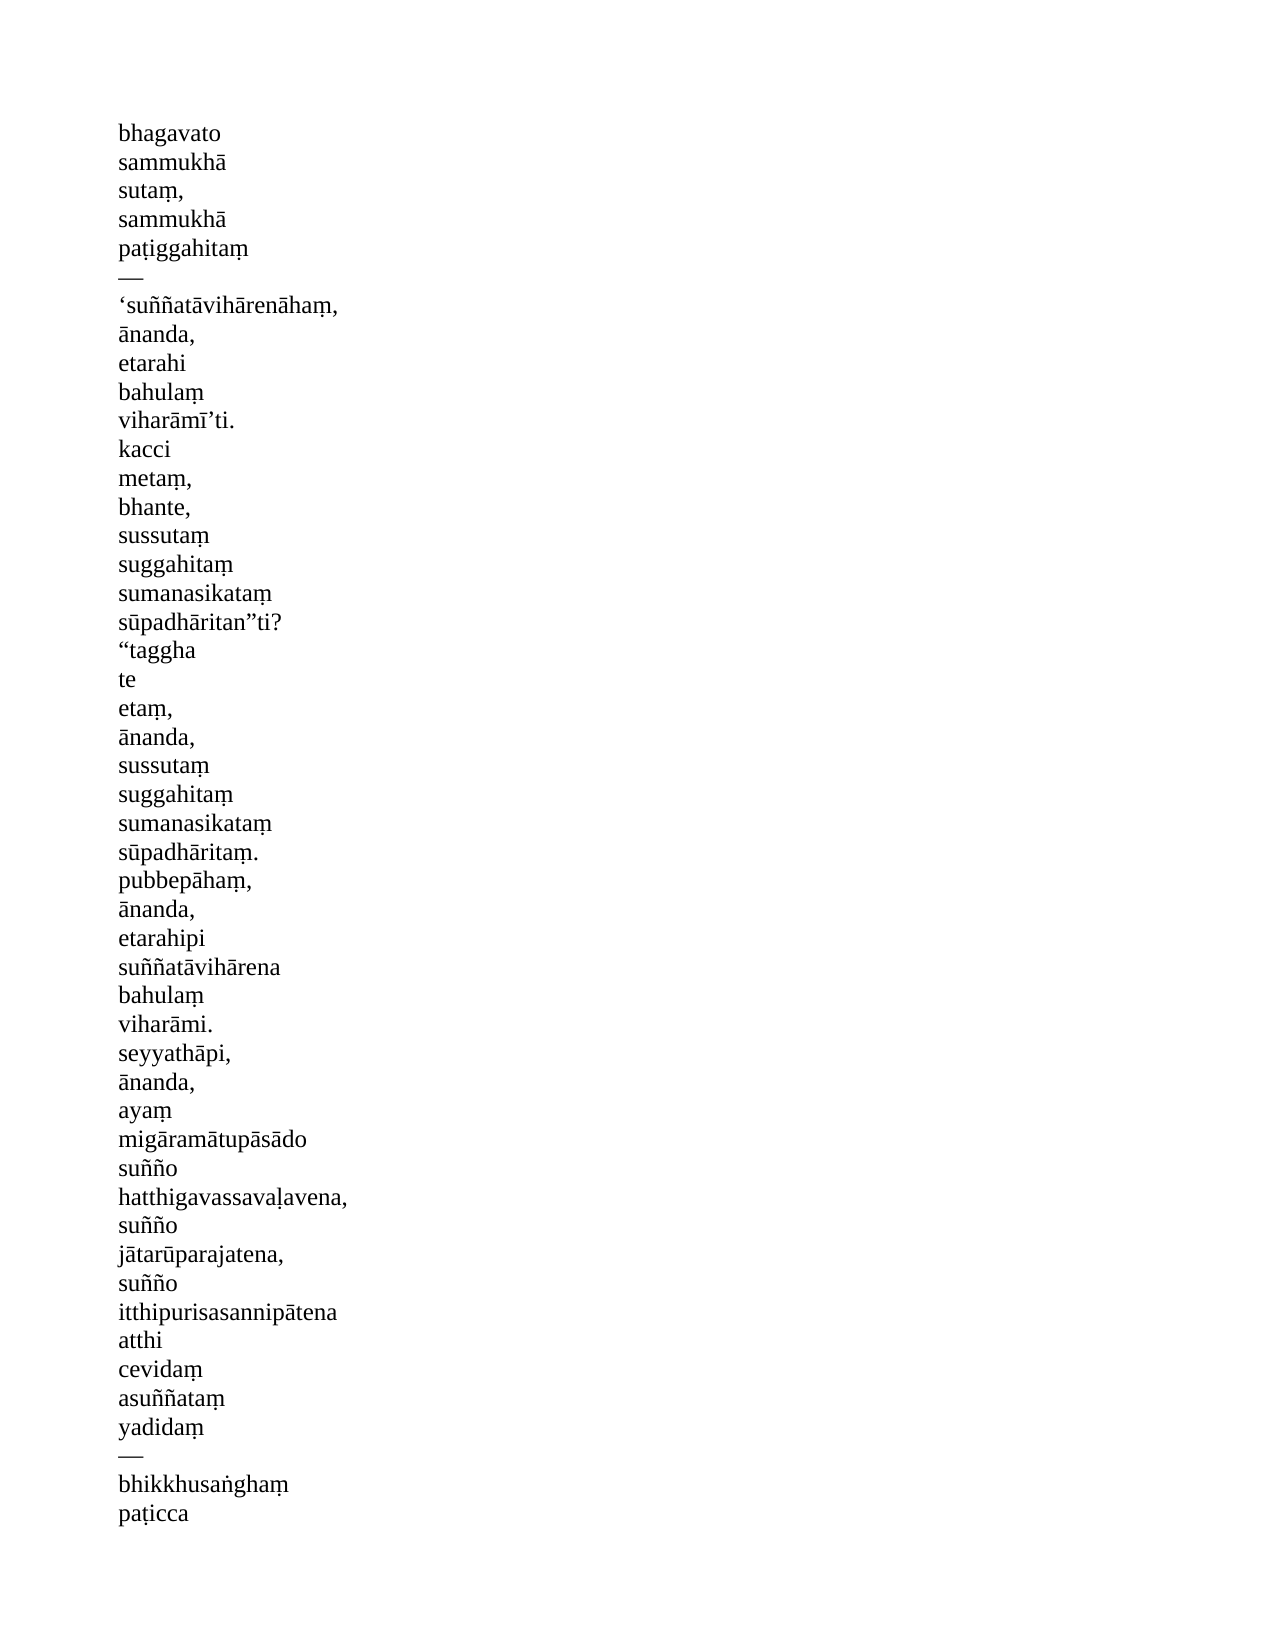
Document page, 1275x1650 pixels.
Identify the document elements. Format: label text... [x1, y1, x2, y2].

text cevidaṃ [118, 1354, 1157, 1383]
text ānanda, [118, 894, 1157, 923]
text ānanda, [118, 722, 1157, 751]
text sumanasikataṃ [118, 578, 1157, 607]
text jātarūparajatena, [118, 1239, 1157, 1268]
text bhante, [118, 492, 1157, 521]
text sūpadhāritaṃ. [118, 837, 1157, 866]
text ānanda, [118, 319, 1157, 348]
text bhagavato [118, 118, 1157, 147]
text te [118, 664, 1157, 693]
text paṭiggahitaṃ [118, 233, 1157, 262]
text viharāmi. [118, 1009, 1157, 1038]
text suñño [118, 1211, 1157, 1239]
text viharāmī’ti. [118, 406, 1157, 434]
text sammukhā [118, 204, 1157, 233]
text hatthigavassavaḷavena, [118, 1182, 1157, 1211]
text asuññataṃ [118, 1383, 1157, 1412]
text bahulaṃ [118, 377, 1157, 406]
text etarahipi [118, 923, 1157, 952]
text itthipurisasannipātena [118, 1297, 1157, 1326]
text etarahi [118, 348, 1157, 377]
text sammukhā [118, 147, 1157, 176]
text suggahitaṃ [118, 779, 1157, 808]
text — [118, 1441, 1157, 1469]
text suññatāvihārena [118, 952, 1157, 981]
text sussutaṃ [118, 521, 1157, 549]
text bahulaṃ [118, 981, 1157, 1009]
text suñño [118, 1268, 1157, 1297]
text “taggha [118, 636, 1157, 664]
text paṭicca [118, 1498, 1157, 1527]
text suñño [118, 1153, 1157, 1182]
text seyyathāpi, [118, 1038, 1157, 1067]
text ānanda, [118, 1067, 1157, 1096]
text etaṃ, [118, 693, 1157, 722]
text bhikkhusaṅghaṃ [118, 1469, 1157, 1498]
text metaṃ, [118, 463, 1157, 492]
text sumanasikataṃ [118, 808, 1157, 837]
text sutaṃ, [118, 176, 1157, 204]
text ayaṃ [118, 1096, 1157, 1124]
text ‘suññatāvihārenāhaṃ, [118, 291, 1157, 319]
text sūpadhāritan”ti? [118, 607, 1157, 636]
text atthi [118, 1326, 1157, 1354]
text — [118, 262, 1157, 291]
text pubbepāhaṃ, [118, 866, 1157, 894]
text migāramātupāsādo [118, 1124, 1157, 1153]
text kacci [118, 434, 1157, 463]
text suggahitaṃ [118, 549, 1157, 578]
text sussutaṃ [118, 751, 1157, 779]
text yadidaṃ [118, 1412, 1157, 1441]
